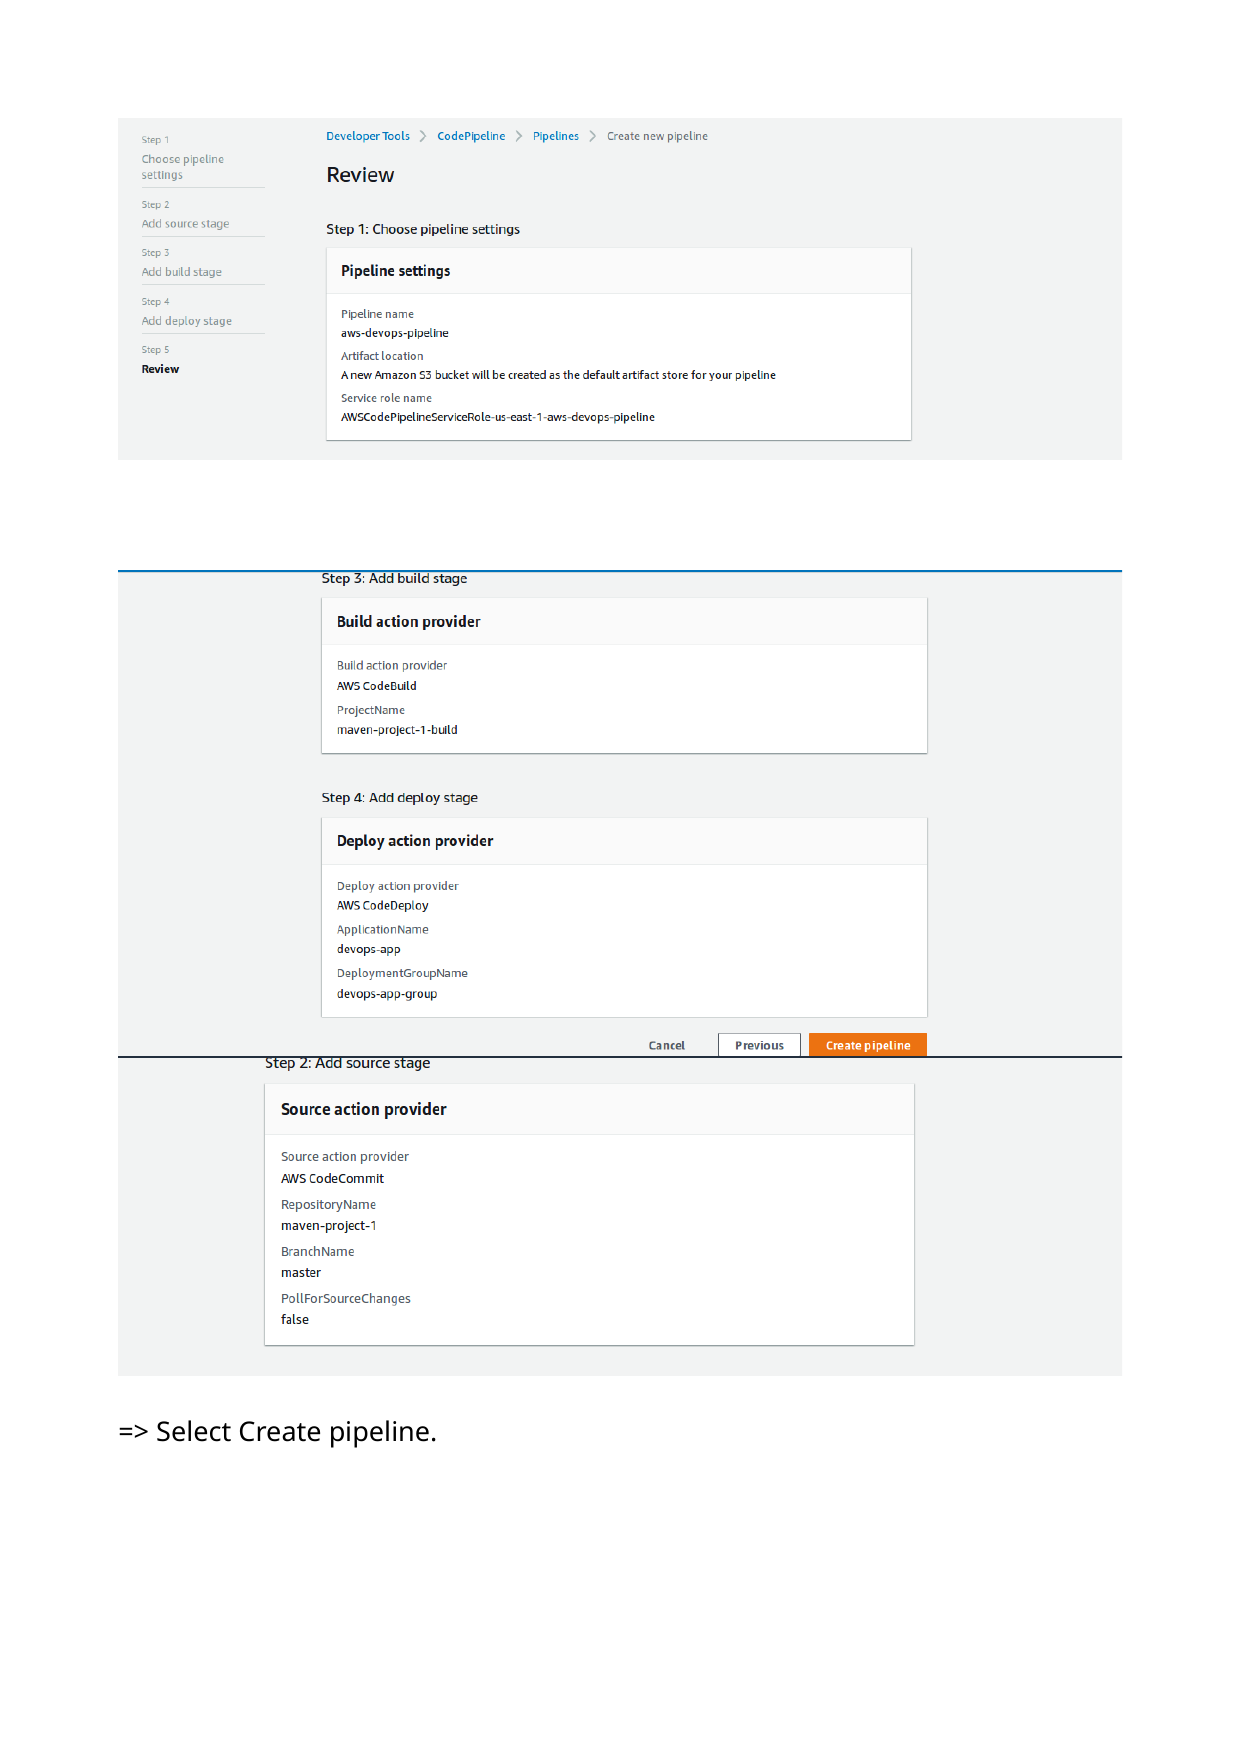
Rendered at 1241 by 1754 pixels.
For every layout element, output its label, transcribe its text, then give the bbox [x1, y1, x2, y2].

picture [118, 118, 1123, 460]
text => Select Create pipeline. [118, 1412, 1122, 1449]
picture [118, 570, 1123, 1376]
